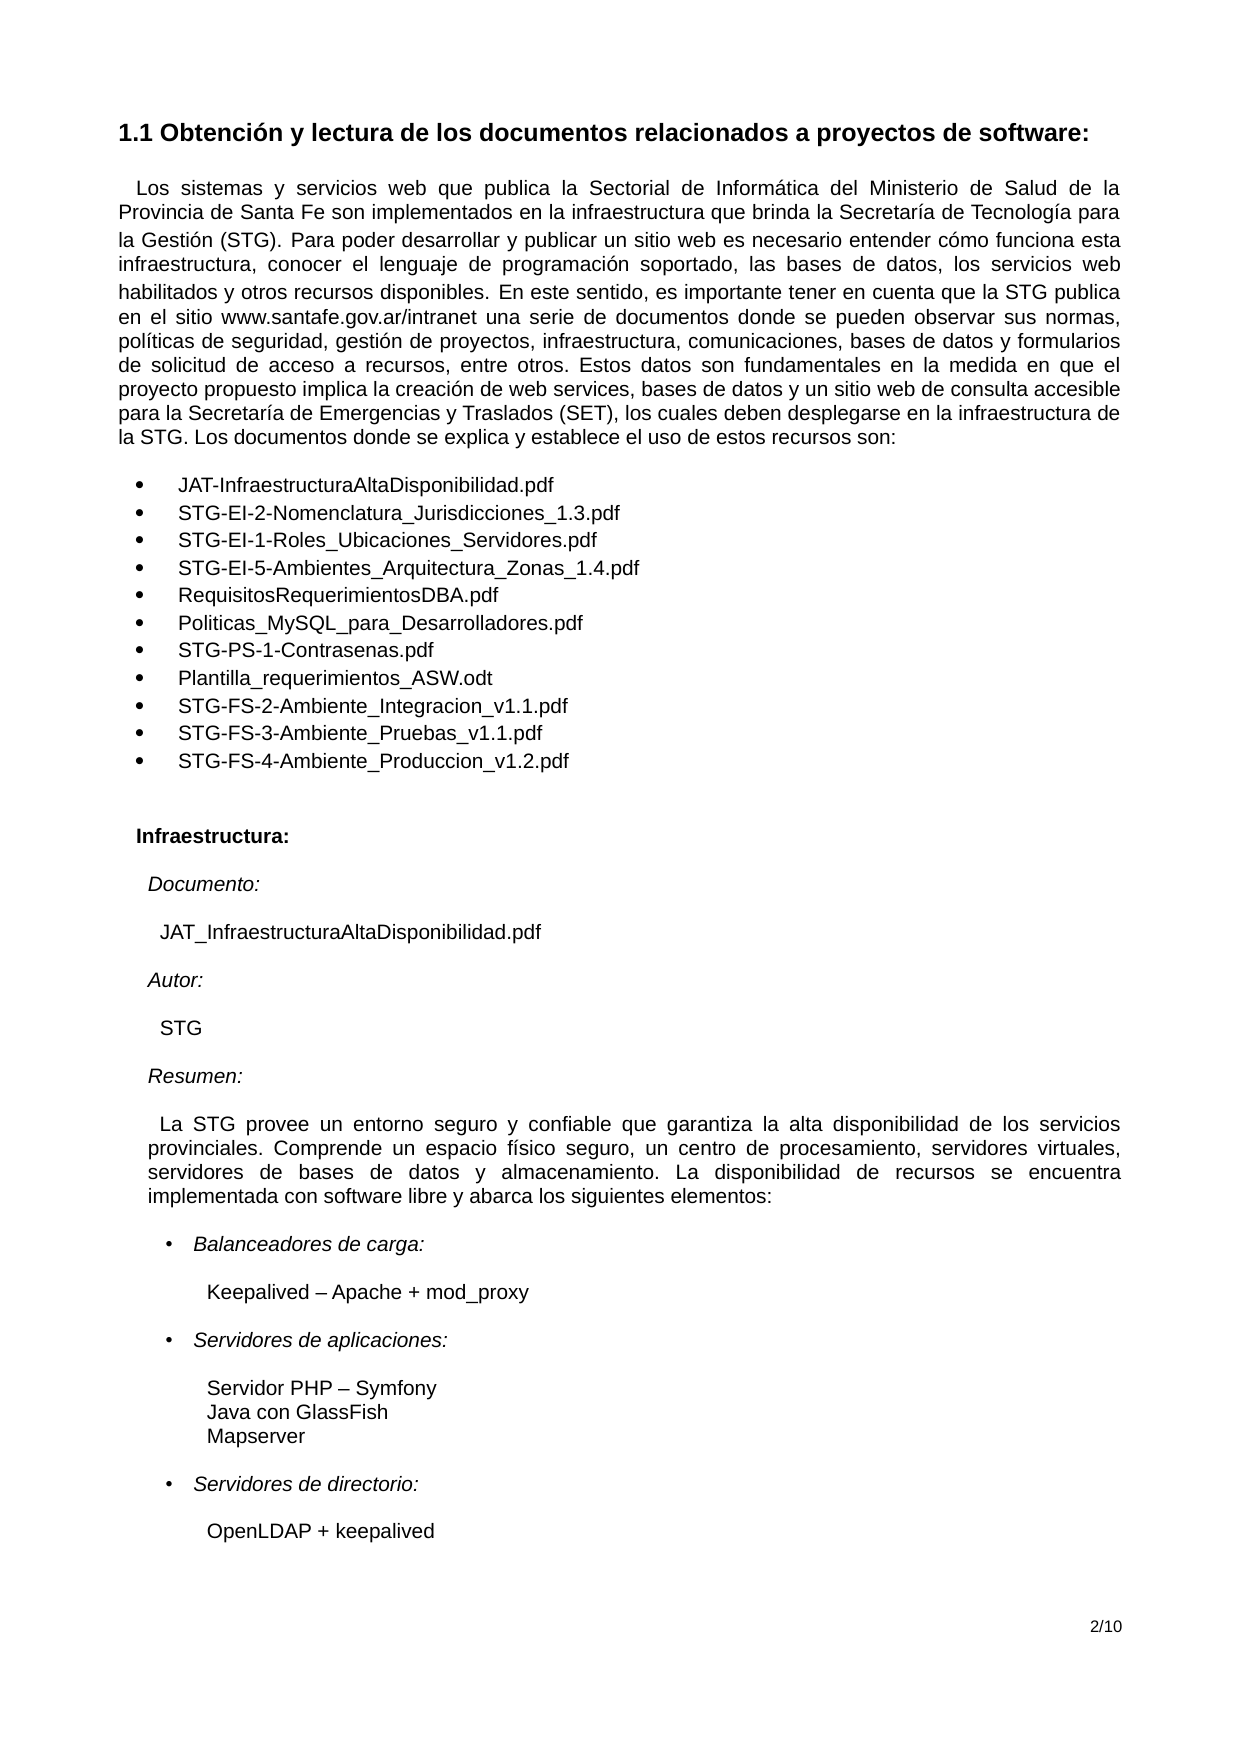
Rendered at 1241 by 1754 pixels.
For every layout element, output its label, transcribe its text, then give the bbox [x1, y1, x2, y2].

list Balanceadores de carga: [165, 1232, 1122, 1256]
list JAT-InfraestructuraAltaDisponibilidad.pdf [136, 473, 1122, 497]
text Keepalived – Apache + mod_proxy [207, 1279, 1122, 1303]
text STG [159, 1016, 1122, 1040]
list STG-EI-1-Roles_Ubicaciones_Servidores.pdf [136, 528, 1122, 552]
text Los sistemas y servicios web que publica la Sectorial de Informática del Ministerio de Salud de la Provincia de Santa Fe son implementados en la infraestructura que brinda la Secretaría de Tecnología para la Gestión (STG). Para poder desarrollar y publicar un sitio web es necesario entender cómo funciona esta infraestructura, conocer el lenguaje de programación soportado, las bases de datos, los servicios web habilitados y otros recursos disponibles. En este sentido, es importante tener en cuenta que la STG publica en el sitio www.santafe.gov.ar/intranet una serie de documentos donde se pueden observar sus normas, políticas de seguridad, gestión de proyectos, infraestructura, comunicaciones, bases de datos y formularios de solicitud de acceso a recursos, entre otros. Estos datos son fundamentales en la medida en que el proyecto propuesto implica la creación de web services, bases de datos y un sitio web de consulta accesible para la Secretaría de Emergencias y Traslados (SET), los cuales deben desplegarse en la infraestructura de la STG. Los documentos donde se explica y establece el uso de estos recursos son: [118, 176, 1122, 449]
text Mapserver [207, 1423, 1122, 1447]
list STG-EI-5-Ambientes_Arquitectura_Zonas_1.4.pdf [136, 556, 1122, 579]
text Autor: [148, 968, 1122, 992]
list STG-FS-2-Ambiente_Integracion_v1.1.pdf [136, 693, 1122, 718]
text OpenLDAP + keepalived [207, 1519, 1122, 1543]
list STG-PS-1-Contrasenas.pdf [136, 638, 1122, 662]
text 1.1 Obtención y lectura de los documentos relacionados a proyectos de software: [118, 118, 1122, 147]
text Documento: [148, 872, 1122, 896]
text Infraestructura: [136, 824, 1122, 848]
list STG-EI-2-Nomenclatura_Jurisdicciones_1.3.pdf [136, 500, 1122, 524]
text Servidor PHP – Symfony [207, 1376, 1122, 1399]
text Java con GlassFish [207, 1399, 1122, 1423]
list Plantilla_requerimientos_ASW.odt [136, 666, 1122, 690]
text La STG provee un entorno seguro y confiable que garantiza la alta disponibilidad de los servicios provinciales. Comprende un espacio físico seguro, un centro de procesamiento, servidores virtuales, servidores de bases de datos y almacenamiento. La disponibilidad de recursos se encuentra implementada con software libre y abarca los siguientes elementos: [148, 1112, 1122, 1208]
list Servidores de directorio: [165, 1471, 1122, 1495]
list STG-FS-3-Ambiente_Pruebas_v1.1.pdf [136, 721, 1122, 745]
list RequisitosRequerimientosDBA.pdf [136, 583, 1122, 607]
text Resumen: [148, 1064, 1122, 1088]
list STG-FS-4-Ambiente_Produccion_v1.2.pdf [136, 749, 1122, 773]
list Servidores de aplicaciones: [165, 1327, 1122, 1352]
list Politicas_MySQL_para_Desarrolladores.pdf [136, 611, 1122, 635]
text JAT_InfraestructuraAltaDisponibilidad.pdf [159, 920, 1122, 944]
